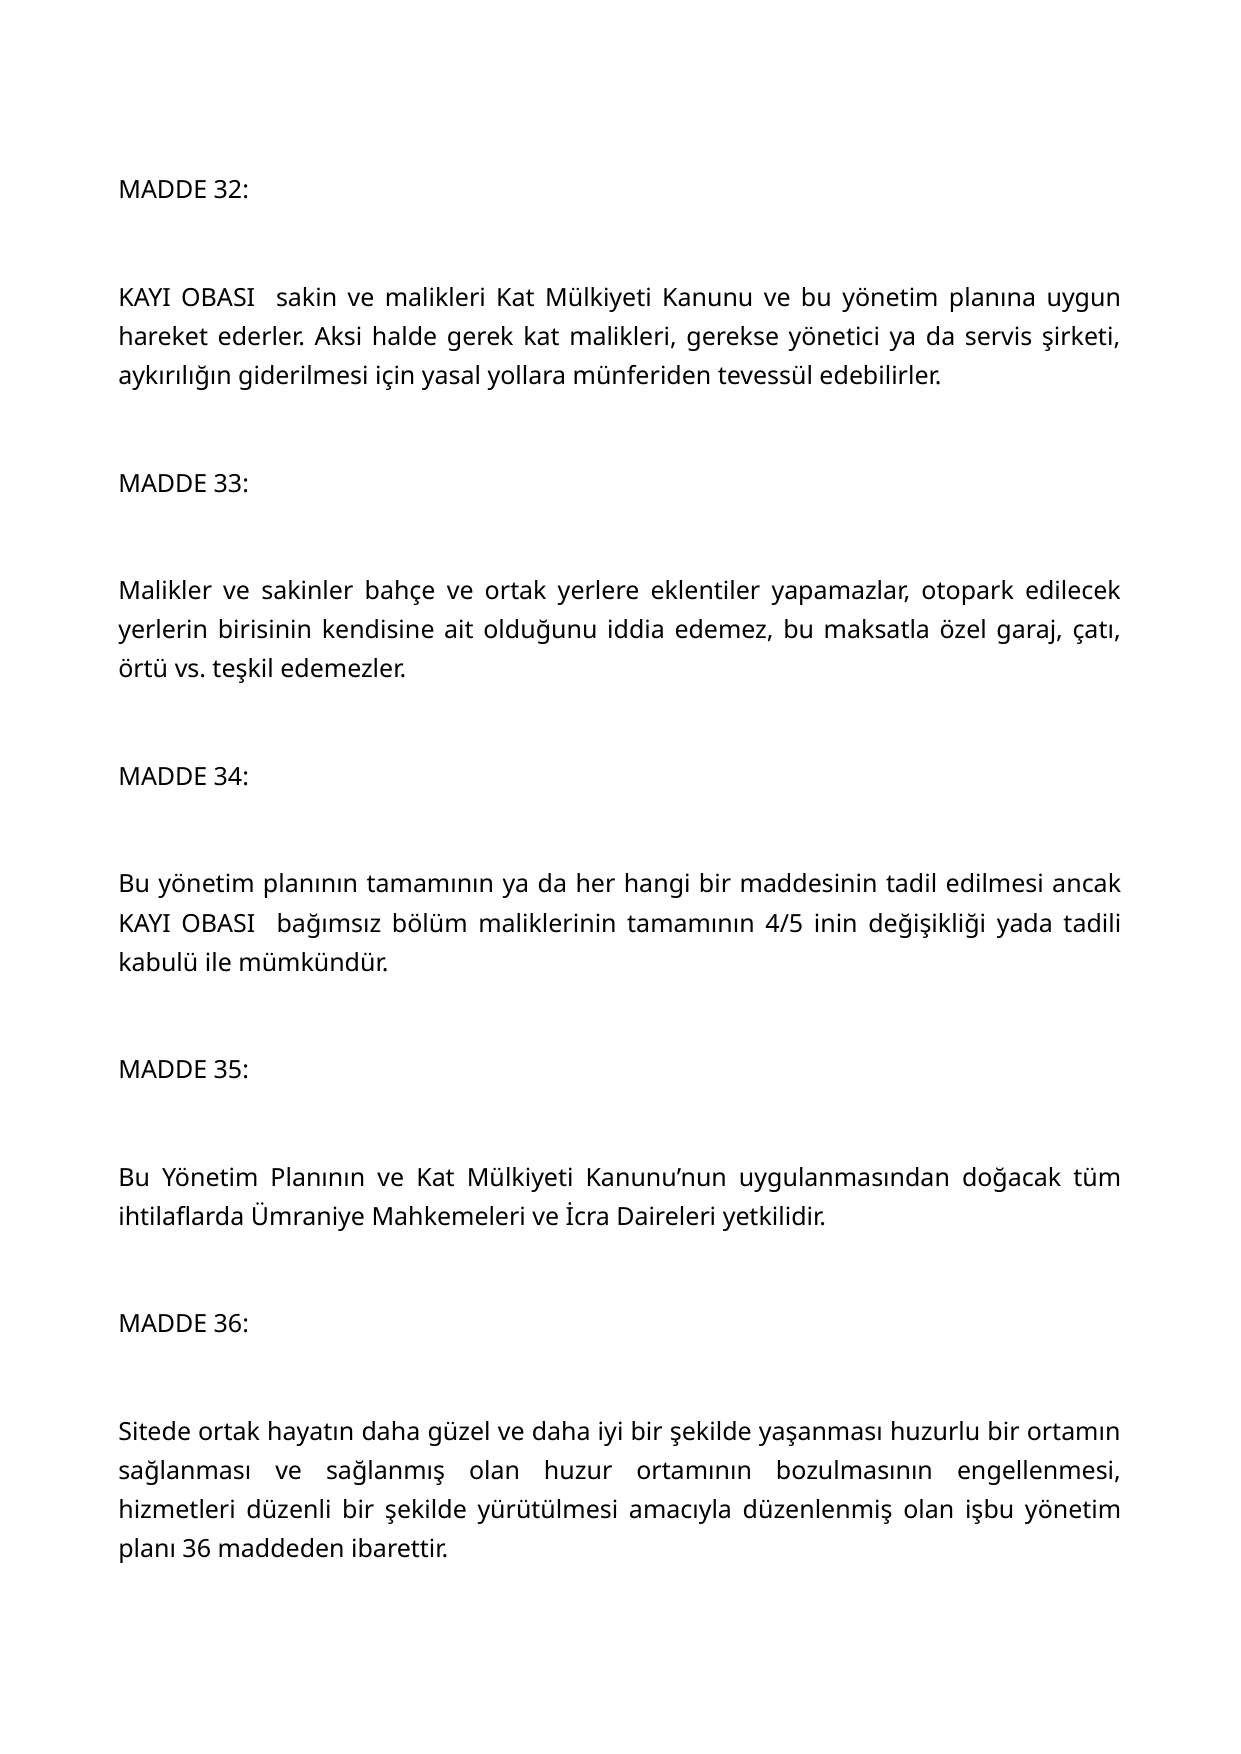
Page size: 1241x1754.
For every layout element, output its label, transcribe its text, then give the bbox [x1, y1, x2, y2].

text MADDE 36: [118, 1306, 1122, 1340]
text MADDE 35: [118, 1052, 1122, 1086]
text Sitede ortak hayatın daha güzel ve daha iyi bir şekilde yaşanması huzurlu bir ortamın sağlanması ve sağlanmış olan huzur ortamının bozulmasının engellenmesi, hizmetleri düzenli bir şekilde yürütülmesi amacıyla düzenlenmiş olan işbu yönetim planı 36 maddeden ibarettir. [118, 1413, 1122, 1565]
text Bu Yönetim Planının ve Kat Mülkiyeti Kanunu’nun uygulanmasından doğacak tüm ihtilaflarda Ümraniye Mahkemeleri ve İcra Daireleri yetkilidir. [118, 1159, 1122, 1233]
text MADDE 34: [118, 758, 1122, 793]
text Bu yönetim planının tamamının ya da her hangi bir maddesinin tadil edilmesi ancak KAYI OBASI bağımsız bölüm maliklerinin tamamının 4/5 inin değişikliği yada tadili kabulü ile mümkündür. [118, 866, 1122, 978]
text MADDE 33: [118, 465, 1122, 499]
text Malikler ve sakinler bahçe ve ortak yerlere eklentiler yapamazlar, otopark edilecek yerlerin birisinin kendisine ait olduğunu iddia edemez, bu maksatla özel garaj, çatı, örtü vs. teşkil edemezler. [118, 573, 1122, 685]
text MADDE 32: [118, 172, 1122, 206]
text KAYI OBASI sakin ve malikleri Kat Mülkiyeti Kanunu ve bu yönetim planına uygun hareket ederler. Aksi halde gerek kat malikleri, gerekse yönetici ya da servis şirketi, aykırılığın giderilmesi için yasal yollara münferiden tevessül edebilirler. [118, 279, 1122, 392]
